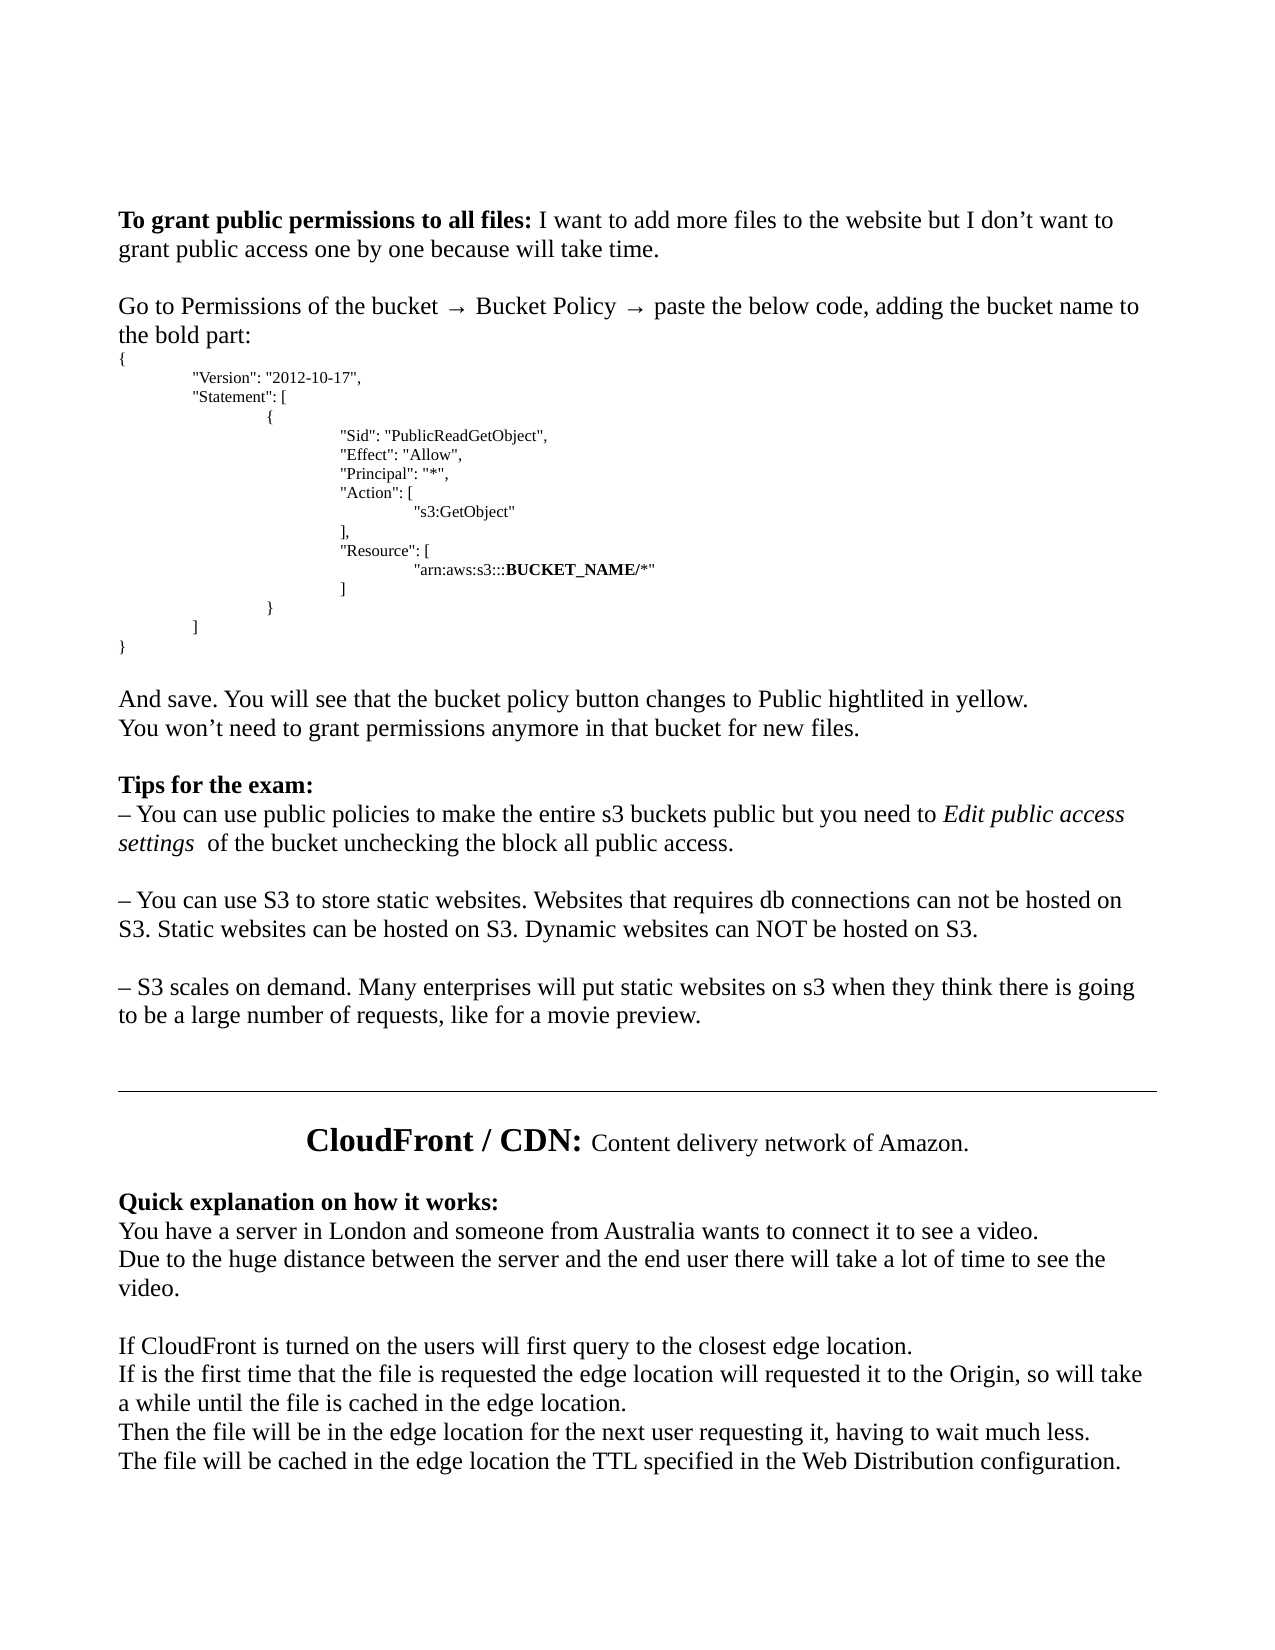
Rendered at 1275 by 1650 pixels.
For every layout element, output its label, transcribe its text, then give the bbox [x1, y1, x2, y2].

text Due to the huge distance between the server and the end user there will take a lot of time to see the video. [118, 1244, 1157, 1302]
text "Resource": [ [118, 541, 1157, 560]
text ] [118, 617, 1157, 636]
text "Action": [ [118, 483, 1157, 502]
text } [118, 598, 1157, 617]
text "Version": "2012-10-17", [118, 368, 1157, 387]
text – You can use public policies to make the entire s3 buckets public but you need to Edit public access settings of the bucket unchecking the block all public access. [118, 799, 1157, 857]
text "Statement": [ [118, 387, 1157, 406]
text Quick explanation on how it works: [118, 1187, 1157, 1216]
text "Sid": "PublicReadGetObject", [118, 426, 1157, 445]
text The file will be cached in the edge location the TTL specified in the Web Distribution configuration. [118, 1446, 1157, 1474]
text You won’t need to grant permissions anymore in that bucket for new files. [118, 713, 1157, 742]
text Tips for the exam: [118, 771, 1157, 799]
text { [118, 406, 1157, 426]
text If CloudFront is turned on the users will first query to the closest edge location. [118, 1331, 1157, 1359]
text "s3:GetObject" [118, 502, 1157, 521]
text – S3 scales on demand. Many enterprises will put static websites on s3 when they think there is going to be a large number of requests, like for a movie preview. [118, 972, 1157, 1029]
text To grant public permissions to all files: I want to add more files to the website but I don’t want to grant public access one by one because will take time. [118, 205, 1157, 263]
text "Effect": "Allow", [118, 445, 1157, 464]
text Then the file will be in the edge location for the next user requesting it, having to wait much less. [118, 1417, 1157, 1446]
text } [118, 636, 1157, 656]
text And save. You will see that the bucket policy button changes to Public hightlited in yellow. [118, 684, 1157, 713]
text If is the first time that the file is requested the edge location will requested it to the Origin, so will take a while until the file is cached in the edge location. [118, 1359, 1157, 1417]
text "arn:aws:s3:::BUCKET_NAME/*" [118, 560, 1157, 579]
text You have a server in London and someone from Australia wants to connect it to see a video. [118, 1216, 1157, 1244]
text CloudFront / CDN: Content delivery network of Amazon. [118, 1120, 1157, 1158]
text "Principal": "*", [118, 464, 1157, 483]
text ] [118, 579, 1157, 598]
text ], [118, 521, 1157, 541]
text – You can use S3 to store static websites. Websites that requires db connections can not be hosted on S3. Static websites can be hosted on S3. Dynamic websites can NOT be hosted on S3. [118, 886, 1157, 943]
text { [118, 349, 1157, 368]
text Go to Permissions of the bucket → Bucket Policy → paste the below code, adding the bucket name to the bold part: [118, 291, 1157, 349]
